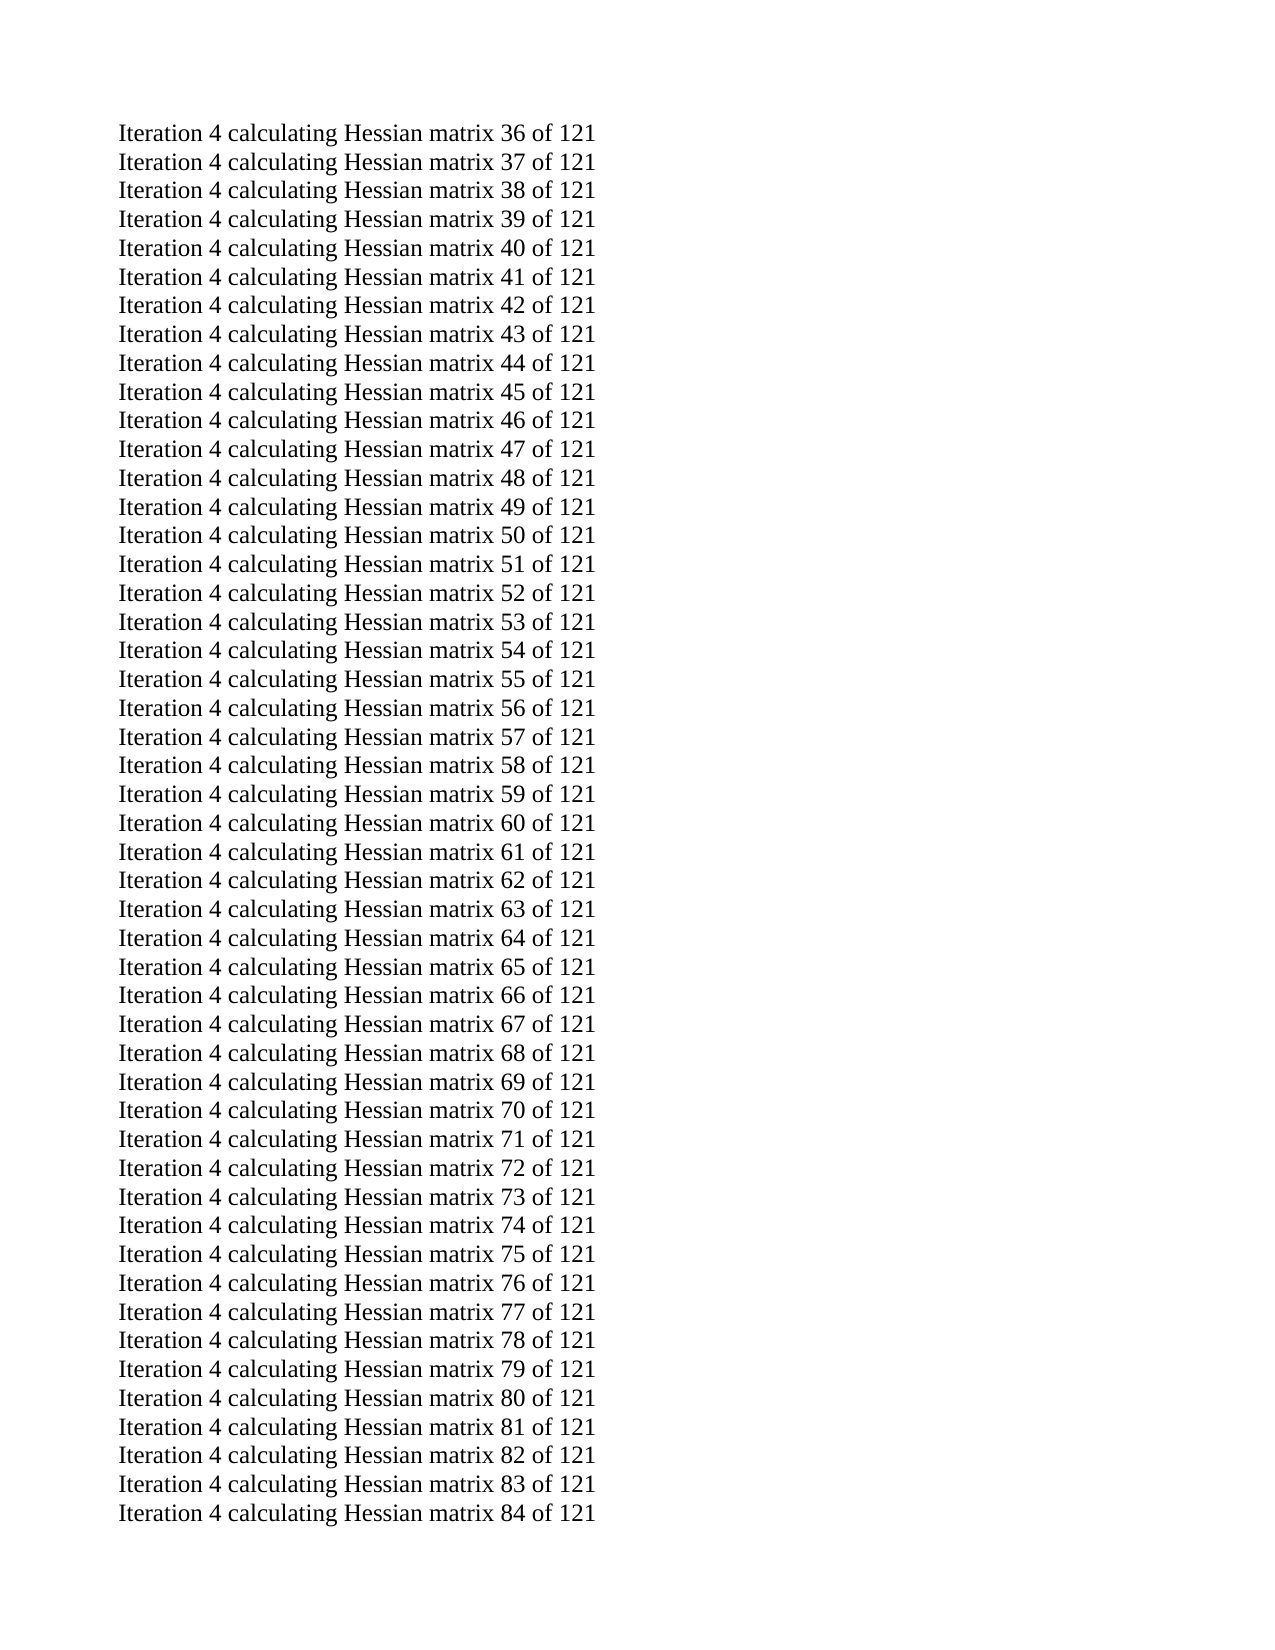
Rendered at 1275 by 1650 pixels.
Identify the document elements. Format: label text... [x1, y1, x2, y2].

text Iteration 4 calculating Hessian matrix 51 of 121 [118, 549, 1157, 578]
text Iteration 4 calculating Hessian matrix 61 of 121 [118, 837, 1157, 866]
text Iteration 4 calculating Hessian matrix 70 of 121 [118, 1096, 1157, 1124]
text Iteration 4 calculating Hessian matrix 41 of 121 [118, 262, 1157, 291]
text Iteration 4 calculating Hessian matrix 43 of 121 [118, 319, 1157, 348]
text Iteration 4 calculating Hessian matrix 66 of 121 [118, 981, 1157, 1009]
text Iteration 4 calculating Hessian matrix 81 of 121 [118, 1412, 1157, 1441]
text Iteration 4 calculating Hessian matrix 47 of 121 [118, 434, 1157, 463]
text Iteration 4 calculating Hessian matrix 55 of 121 [118, 664, 1157, 693]
text Iteration 4 calculating Hessian matrix 36 of 121 [118, 118, 1157, 147]
text Iteration 4 calculating Hessian matrix 48 of 121 [118, 463, 1157, 492]
text Iteration 4 calculating Hessian matrix 58 of 121 [118, 751, 1157, 779]
text Iteration 4 calculating Hessian matrix 60 of 121 [118, 808, 1157, 837]
text Iteration 4 calculating Hessian matrix 59 of 121 [118, 779, 1157, 808]
text Iteration 4 calculating Hessian matrix 37 of 121 [118, 147, 1157, 176]
text Iteration 4 calculating Hessian matrix 71 of 121 [118, 1124, 1157, 1153]
text Iteration 4 calculating Hessian matrix 39 of 121 [118, 204, 1157, 233]
text Iteration 4 calculating Hessian matrix 73 of 121 [118, 1182, 1157, 1211]
text Iteration 4 calculating Hessian matrix 65 of 121 [118, 952, 1157, 981]
text Iteration 4 calculating Hessian matrix 45 of 121 [118, 377, 1157, 406]
text Iteration 4 calculating Hessian matrix 50 of 121 [118, 521, 1157, 549]
text Iteration 4 calculating Hessian matrix 83 of 121 [118, 1469, 1157, 1498]
text Iteration 4 calculating Hessian matrix 54 of 121 [118, 636, 1157, 664]
text Iteration 4 calculating Hessian matrix 75 of 121 [118, 1239, 1157, 1268]
text Iteration 4 calculating Hessian matrix 42 of 121 [118, 291, 1157, 319]
text Iteration 4 calculating Hessian matrix 40 of 121 [118, 233, 1157, 262]
text Iteration 4 calculating Hessian matrix 78 of 121 [118, 1326, 1157, 1354]
text Iteration 4 calculating Hessian matrix 84 of 121 [118, 1498, 1157, 1527]
text Iteration 4 calculating Hessian matrix 64 of 121 [118, 923, 1157, 952]
text Iteration 4 calculating Hessian matrix 56 of 121 [118, 693, 1157, 722]
text Iteration 4 calculating Hessian matrix 52 of 121 [118, 578, 1157, 607]
text Iteration 4 calculating Hessian matrix 46 of 121 [118, 406, 1157, 434]
text Iteration 4 calculating Hessian matrix 79 of 121 [118, 1354, 1157, 1383]
text Iteration 4 calculating Hessian matrix 80 of 121 [118, 1383, 1157, 1412]
text Iteration 4 calculating Hessian matrix 63 of 121 [118, 894, 1157, 923]
text Iteration 4 calculating Hessian matrix 76 of 121 [118, 1268, 1157, 1297]
text Iteration 4 calculating Hessian matrix 38 of 121 [118, 176, 1157, 204]
text Iteration 4 calculating Hessian matrix 67 of 121 [118, 1009, 1157, 1038]
text Iteration 4 calculating Hessian matrix 44 of 121 [118, 348, 1157, 377]
text Iteration 4 calculating Hessian matrix 62 of 121 [118, 866, 1157, 894]
text Iteration 4 calculating Hessian matrix 82 of 121 [118, 1441, 1157, 1469]
text Iteration 4 calculating Hessian matrix 57 of 121 [118, 722, 1157, 751]
text Iteration 4 calculating Hessian matrix 49 of 121 [118, 492, 1157, 521]
text Iteration 4 calculating Hessian matrix 53 of 121 [118, 607, 1157, 636]
text Iteration 4 calculating Hessian matrix 69 of 121 [118, 1067, 1157, 1096]
text Iteration 4 calculating Hessian matrix 68 of 121 [118, 1038, 1157, 1067]
text Iteration 4 calculating Hessian matrix 77 of 121 [118, 1297, 1157, 1326]
text Iteration 4 calculating Hessian matrix 74 of 121 [118, 1211, 1157, 1239]
text Iteration 4 calculating Hessian matrix 72 of 121 [118, 1153, 1157, 1182]
